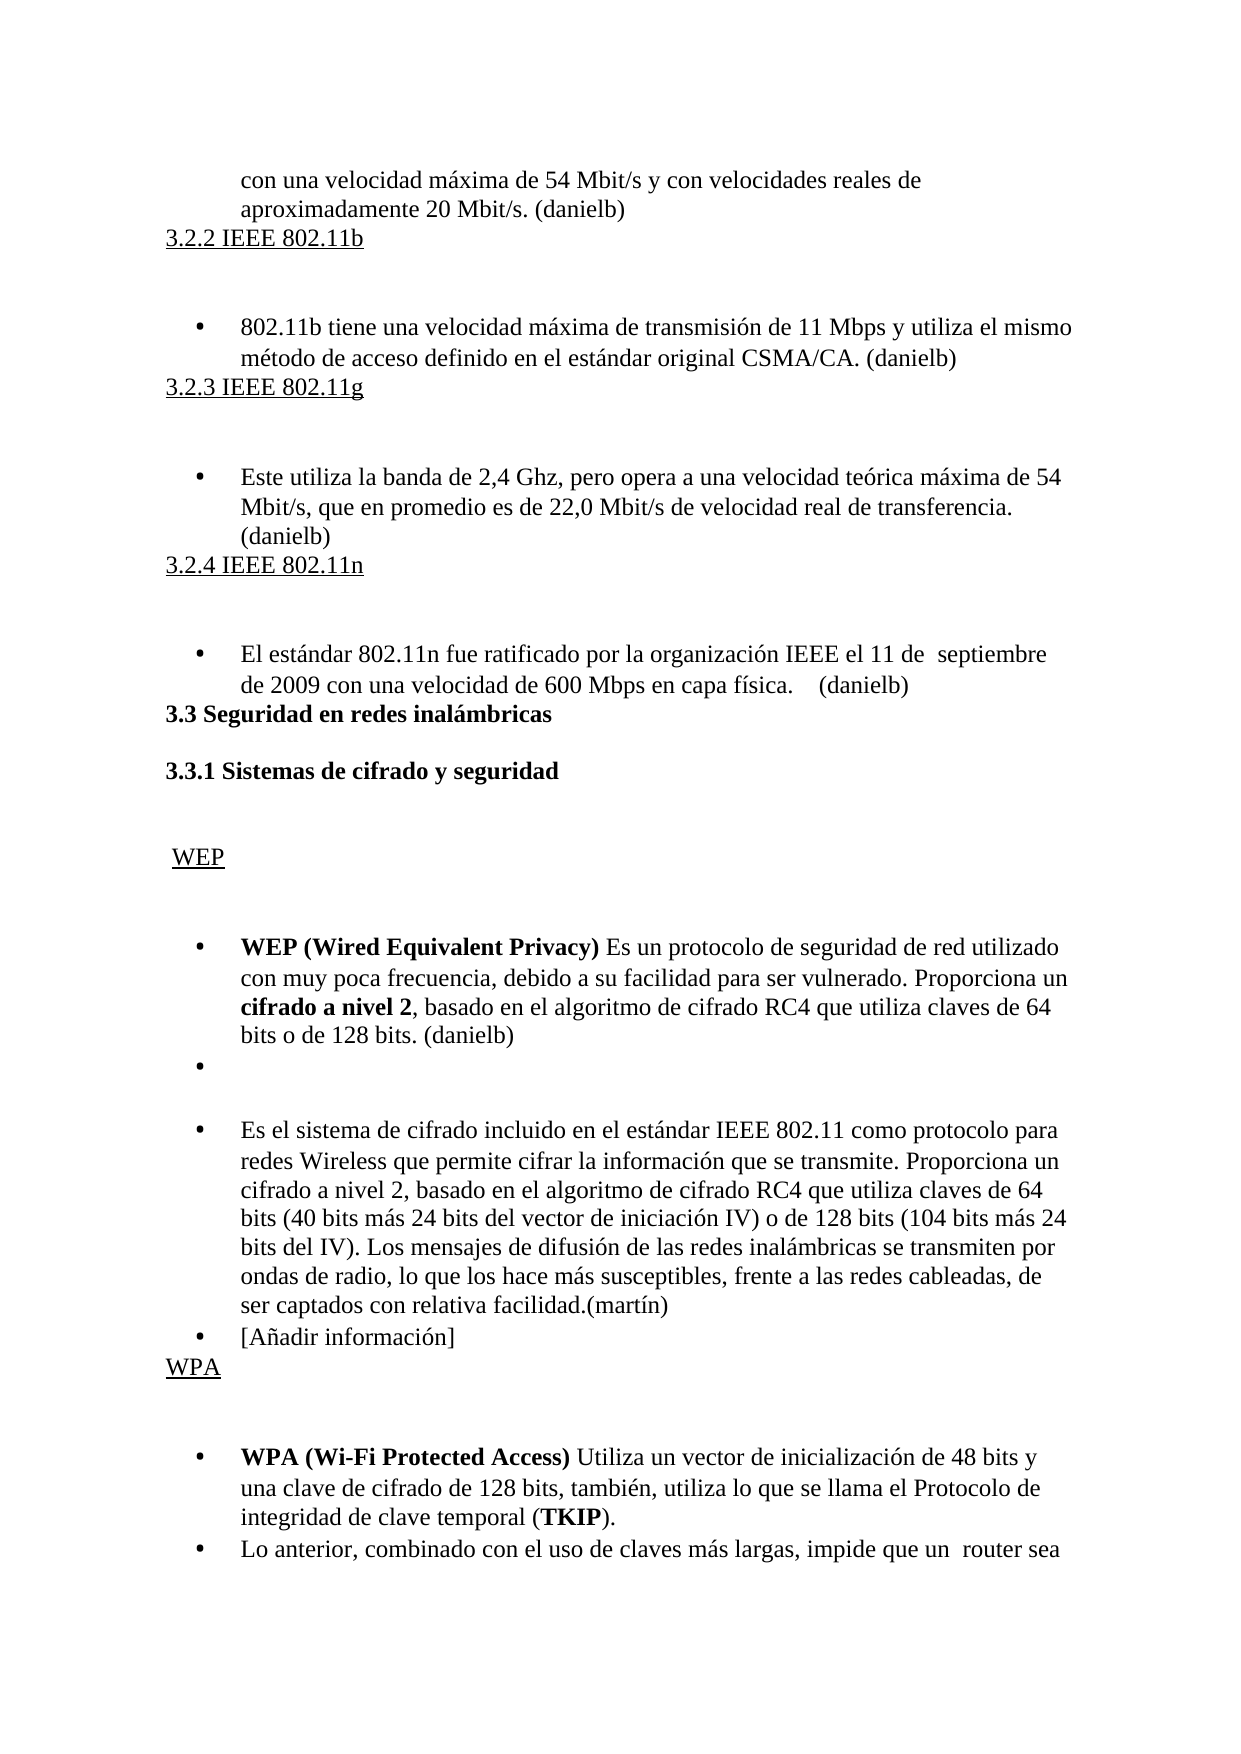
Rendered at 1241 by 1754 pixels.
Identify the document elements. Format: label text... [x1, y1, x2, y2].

text 3.2.4 IEEE 802.11n [165, 550, 1075, 636]
text 3.3 Seguridad en redes inalámbricas 3.3.1 Sistemas de cifrado y seguridad WEP [165, 699, 1075, 929]
text 3.2.3 IEEE 802.11g [165, 372, 1075, 458]
list con una velocidad máxima de 54 Mbit/s y con velocidades reales de aproximadamente 20 Mbit/s. (danielb) [195, 165, 1075, 223]
list Es el sistema de cifrado incluido en el estándar IEEE 802.11 como protocolo para redes Wireless que permite cifrar la información que se transmite. Proporciona un cifrado a nivel 2, basado en el algoritmo de cifrado RC4 que utiliza claves de 64 bits (40 bits más 24 bits del vector de iniciación IV) o de 128 bits (104 bits más 24 bits del IV). Los mensajes de difusión de las redes inalámbricas se transmiten por ondas de radio, lo que los hace más susceptibles, frente a las redes cableadas, de ser captados con relativa facilidad.(martín) [195, 1112, 1075, 1318]
list El estándar 802.11n fue ratificado por la organización IEEE el 11 de septiembre de 2009 con una velocidad de 600 Mbps en capa física. (danielb) [195, 636, 1075, 699]
list WEP (Wired Equivalent Privacy) Es un protocolo de seguridad de red utilizado con muy poca frecuencia, debido a su facilidad para ser vulnerado. Proporciona un cifrado a nivel 2, basado en el algoritmo de cifrado RC4 que utiliza claves de 64 bits o de 128 bits. (danielb) [195, 929, 1075, 1049]
list 802.11b tiene una velocidad máxima de transmisión de 11 Mbps y utiliza el mismo método de acceso definido en el estándar original CSMA/CA. (danielb) [195, 309, 1075, 372]
list Lo anterior, combinado con el uso de claves más largas, impide que un router sea [195, 1530, 1075, 1564]
list [Añadir información] [195, 1318, 1075, 1352]
list Este utiliza la banda de 2,4 Ghz, pero opera a una velocidad teórica máxima de 54 Mbit/s, que en promedio es de 22,0 Mbit/s de velocidad real de transferencia. (danielb) [195, 458, 1075, 550]
list WPA (Wi-Fi Protected Access) Utiliza un vector de inicialización de 48 bits y una clave de cifrado de 128 bits, también, utiliza lo que se llama el Protocolo de integridad de clave temporal (TKIP). [195, 1439, 1075, 1530]
text WPA [165, 1352, 1075, 1439]
text 3.2.2 IEEE 802.11b [165, 223, 1075, 309]
